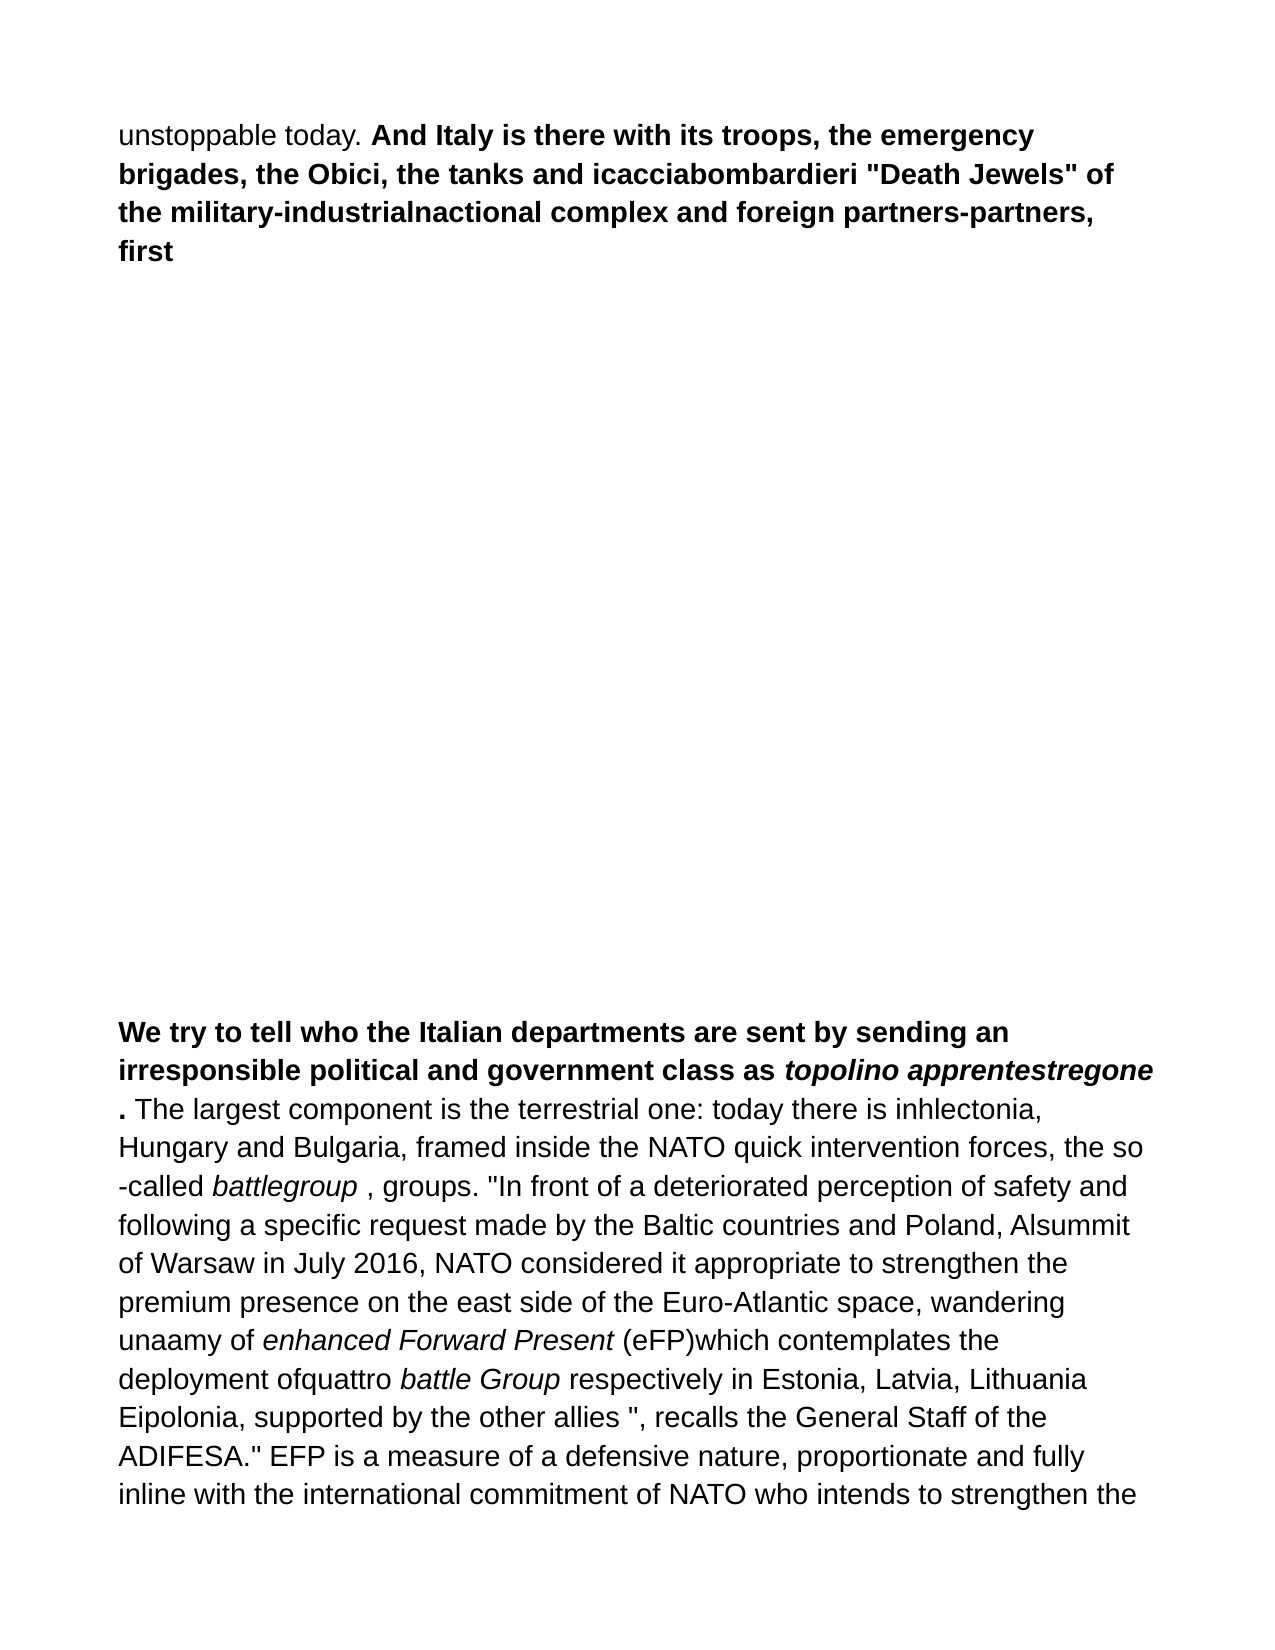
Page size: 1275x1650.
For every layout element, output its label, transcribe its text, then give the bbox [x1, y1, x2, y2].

text We try to tell who the Italian departments are sent by sending an irresponsible political and government class as topolino apprentestregone . The largest component is the terrestrial one: today there is inhlectonia, Hungary and Bulgaria, framed inside the NATO quick intervention forces, the so -called battlegroup , groups. "In front of a deteriorated perception of safety and following a specific request made by the Baltic countries and Poland, Alsummit of Warsaw in July 2016, NATO considered it appropriate to strengthen the premium presence on the east side of the Euro-Atlantic space, wandering unaamy of enhanced Forward Present (eFP)which contemplates the deployment ofquattro battle Group respectively in Estonia, Latvia, Lithuania Eipolonia, supported by the other allies ", recalls the General Staff of the ADIFESA." EFP is a measure of a defensive nature, proportionate and fully inline with the international commitment of NATO who intends to strengthen the [118, 287, 1157, 1511]
text unstoppable today. And Italy is there with its troops, the emergency brigades, the Obici, the tanks and icacciabombardieri "Death Jewels" of the military-industrialnactional complex and foreign partners-partners, first [118, 118, 1157, 267]
